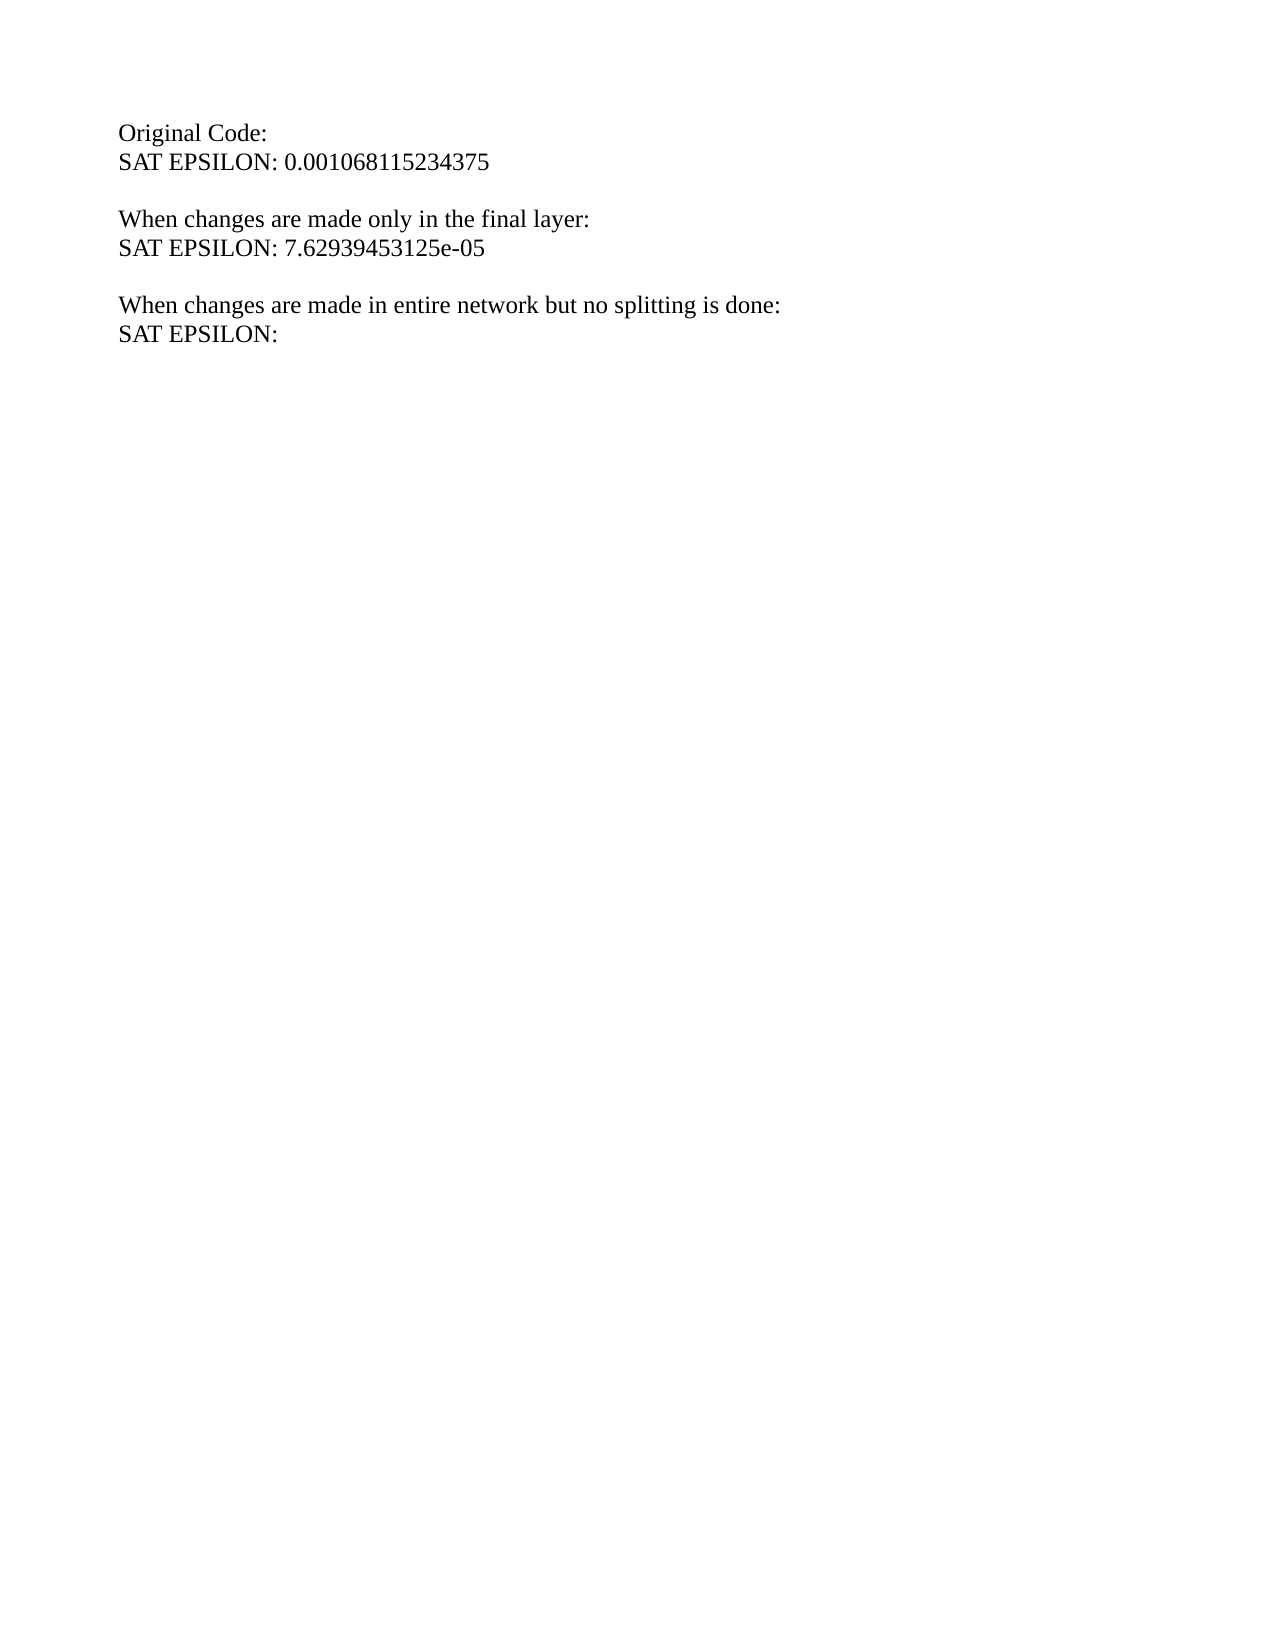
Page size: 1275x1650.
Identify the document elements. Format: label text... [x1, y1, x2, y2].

text SAT EPSILON: 7.62939453125e-05 [118, 233, 1157, 262]
text When changes are made in entire network but no splitting is done: [118, 291, 1157, 319]
text SAT EPSILON: [118, 319, 1157, 348]
text Original Code: [118, 118, 1157, 147]
text SAT EPSILON: 0.001068115234375 [118, 147, 1157, 176]
text When changes are made only in the final layer: [118, 204, 1157, 233]
